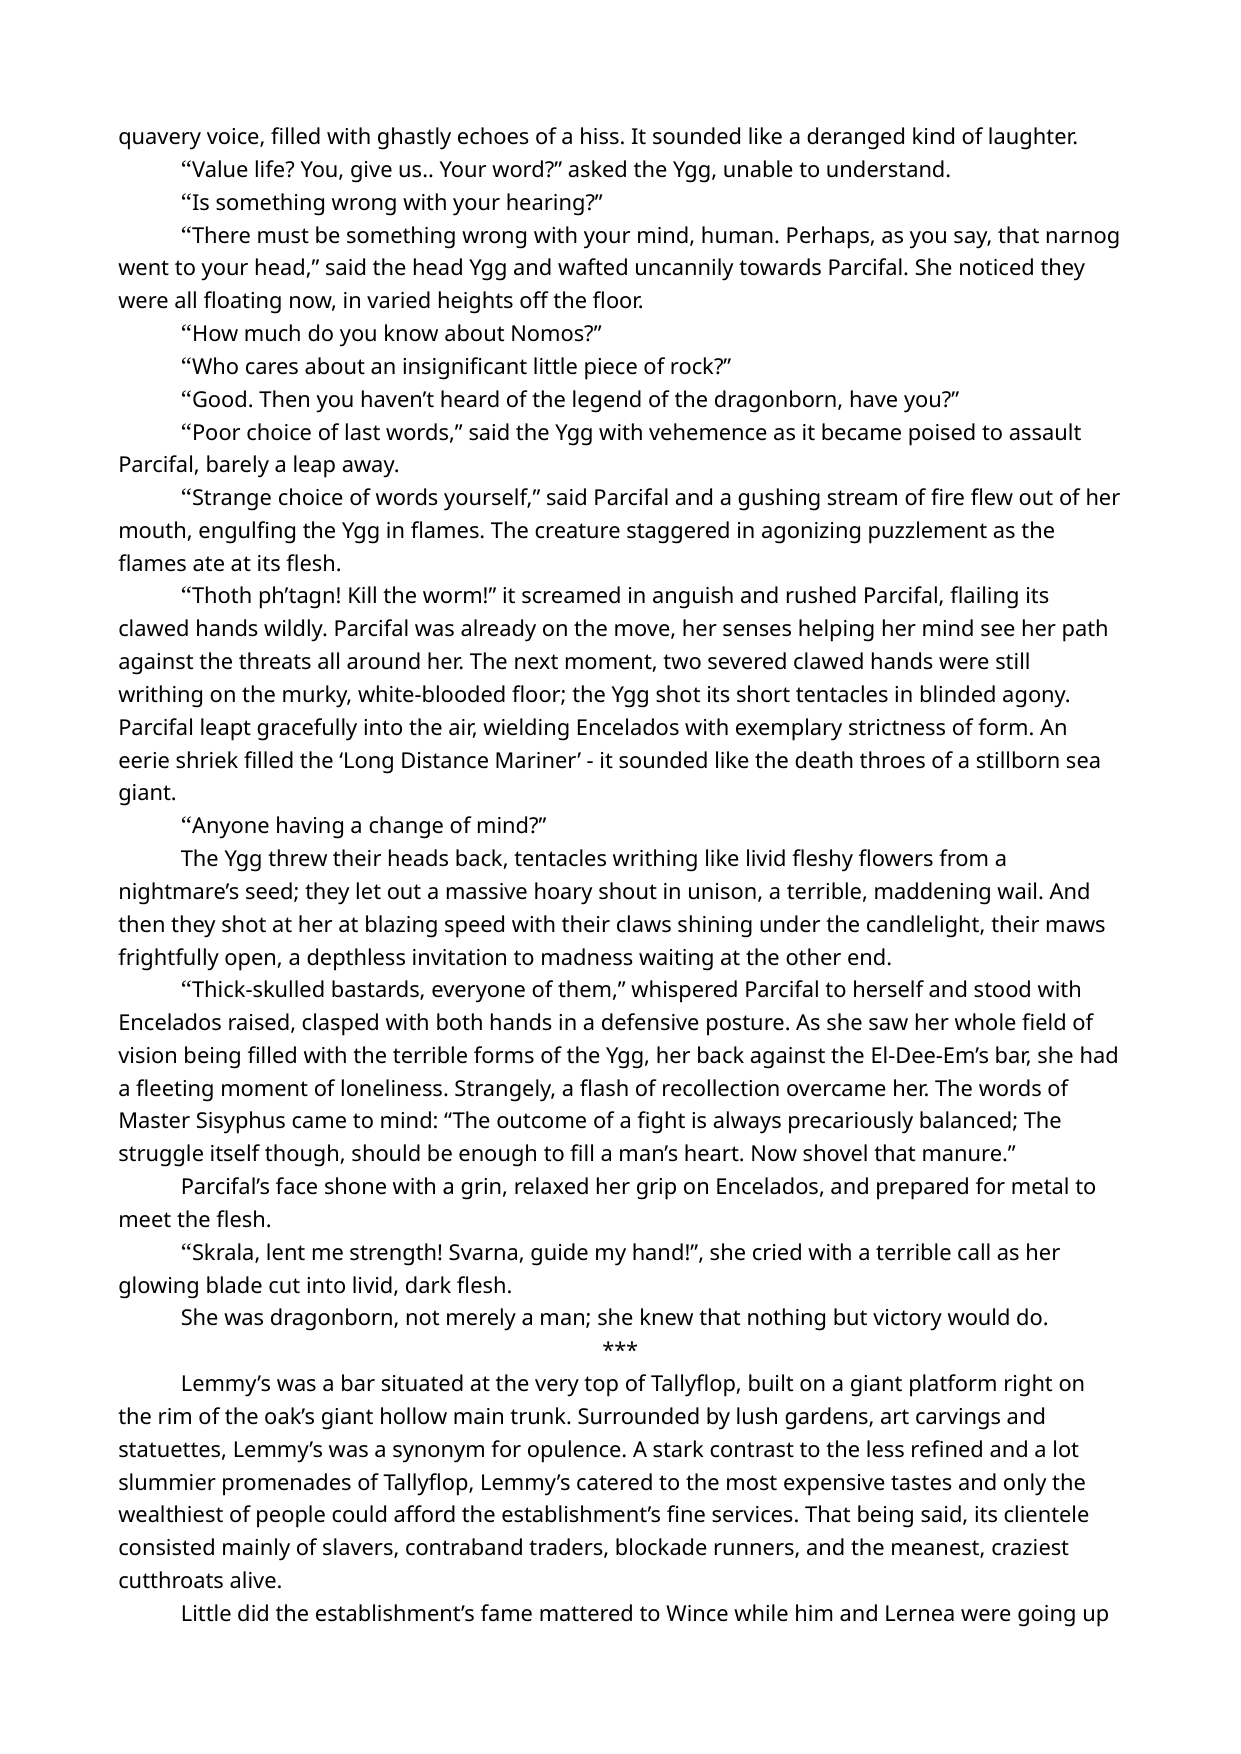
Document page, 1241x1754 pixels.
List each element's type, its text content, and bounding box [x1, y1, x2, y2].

text Little did the establishment’s fame mattered to Wince while him and Lernea were going up [118, 1595, 1122, 1627]
text “Anyone having a change of mind?” [118, 807, 1122, 840]
text The Ygg threw their heads back, tentacles writhing like livid fleshy flowers from a nightmare’s seed; they let out a massive hoary shout in unison, a terrible, maddening wail. And then they shot at her at blazing speed with their claws shining under the candlelight, their maws frightfully open, a depthless invitation to madness waiting at the other end. [118, 840, 1122, 971]
text “There must be something wrong with your mind, human. Perhaps, as you say, that narnog went to your head,” said the head Ygg and wafted uncannily towards Parcifal. She noticed they were all floating now, in varied heights off the floor. [118, 217, 1122, 315]
text She was dragonborn, not merely a man; she knew that nothing but victory would do. [118, 1299, 1122, 1332]
text “Is something wrong with your hearing?” [118, 184, 1122, 217]
text “Poor choice of last words,” said the Ygg with vehemence as it became poised to assault Parcifal, barely a leap away. [118, 413, 1122, 479]
text Lemmy’s was a bar situated at the very top of Tallyflop, built on a giant platform right on the rim of the oak’s giant hollow main trunk. Surrounded by lush gardens, art carvings and statuettes, Lemmy’s was a synonym for opulence. A stark contrast to the less refined and a lot slummier promenades of Tallyflop, Lemmy’s catered to the most expensive tastes and only the wealthiest of people could afford the establishment’s fine services. That being said, its clientele consisted mainly of slavers, contraband traders, blockade runners, and the meanest, craziest cutthroats alive. [118, 1365, 1122, 1595]
text “Strange choice of words yourself,” said Parcifal and a gushing stream of fire flew out of her mouth, engulfing the Ygg in flames. The creature staggered in agonizing puzzlement as the flames ate at its flesh. [118, 479, 1122, 577]
text *** [118, 1332, 1122, 1365]
text quavery voice, filled with ghastly echoes of a hiss. It sounded like a deranged kind of laughter. [118, 118, 1122, 151]
text “Who cares about an insignificant little piece of rock?” [118, 348, 1122, 381]
text “Value life? You, give us.. Your word?” asked the Ygg, unable to understand. [118, 151, 1122, 184]
text “Good. Then you haven’t heard of the legend of the dragonborn, have you?” [118, 381, 1122, 413]
text “How much do you know about Nomos?” [118, 315, 1122, 348]
text “Skrala, lent me strength! Svarna, guide my hand!”, she cried with a terrible call as her glowing blade cut into livid, dark flesh. [118, 1234, 1122, 1299]
text “Thick-skulled bastards, everyone of them,” whispered Parcifal to herself and stood with Encelados raised, clasped with both hands in a defensive posture. As she saw her whole field of vision being filled with the terrible forms of the Ygg, her back against the El-Dee-Em’s bar, she had a fleeting moment of loneliness. Strangely, a flash of recollection overcame her. The words of Master Sisyphus came to mind: “The outcome of a fight is always precariously balanced; The struggle itself though, should be enough to fill a man’s heart. Now shovel that manure.” [118, 971, 1122, 1168]
text “Thoth ph’tagn! Kill the worm!” it screamed in anguish and rushed Parcifal, flailing its clawed hands wildly. Parcifal was already on the move, her senses helping her mind see her path against the threats all around her. The next moment, two severed clawed hands were still writhing on the murky, white-blooded floor; the Ygg shot its short tentacles in blinded agony. Parcifal leapt gracefully into the air, wielding Encelados with exemplary strictness of form. An eerie shriek filled the ‘Long Distance Mariner’ - it sounded like the death throes of a stillborn sea giant. [118, 577, 1122, 807]
text Parcifal’s face shone with a grin, relaxed her grip on Encelados, and prepared for metal to meet the flesh. [118, 1168, 1122, 1234]
